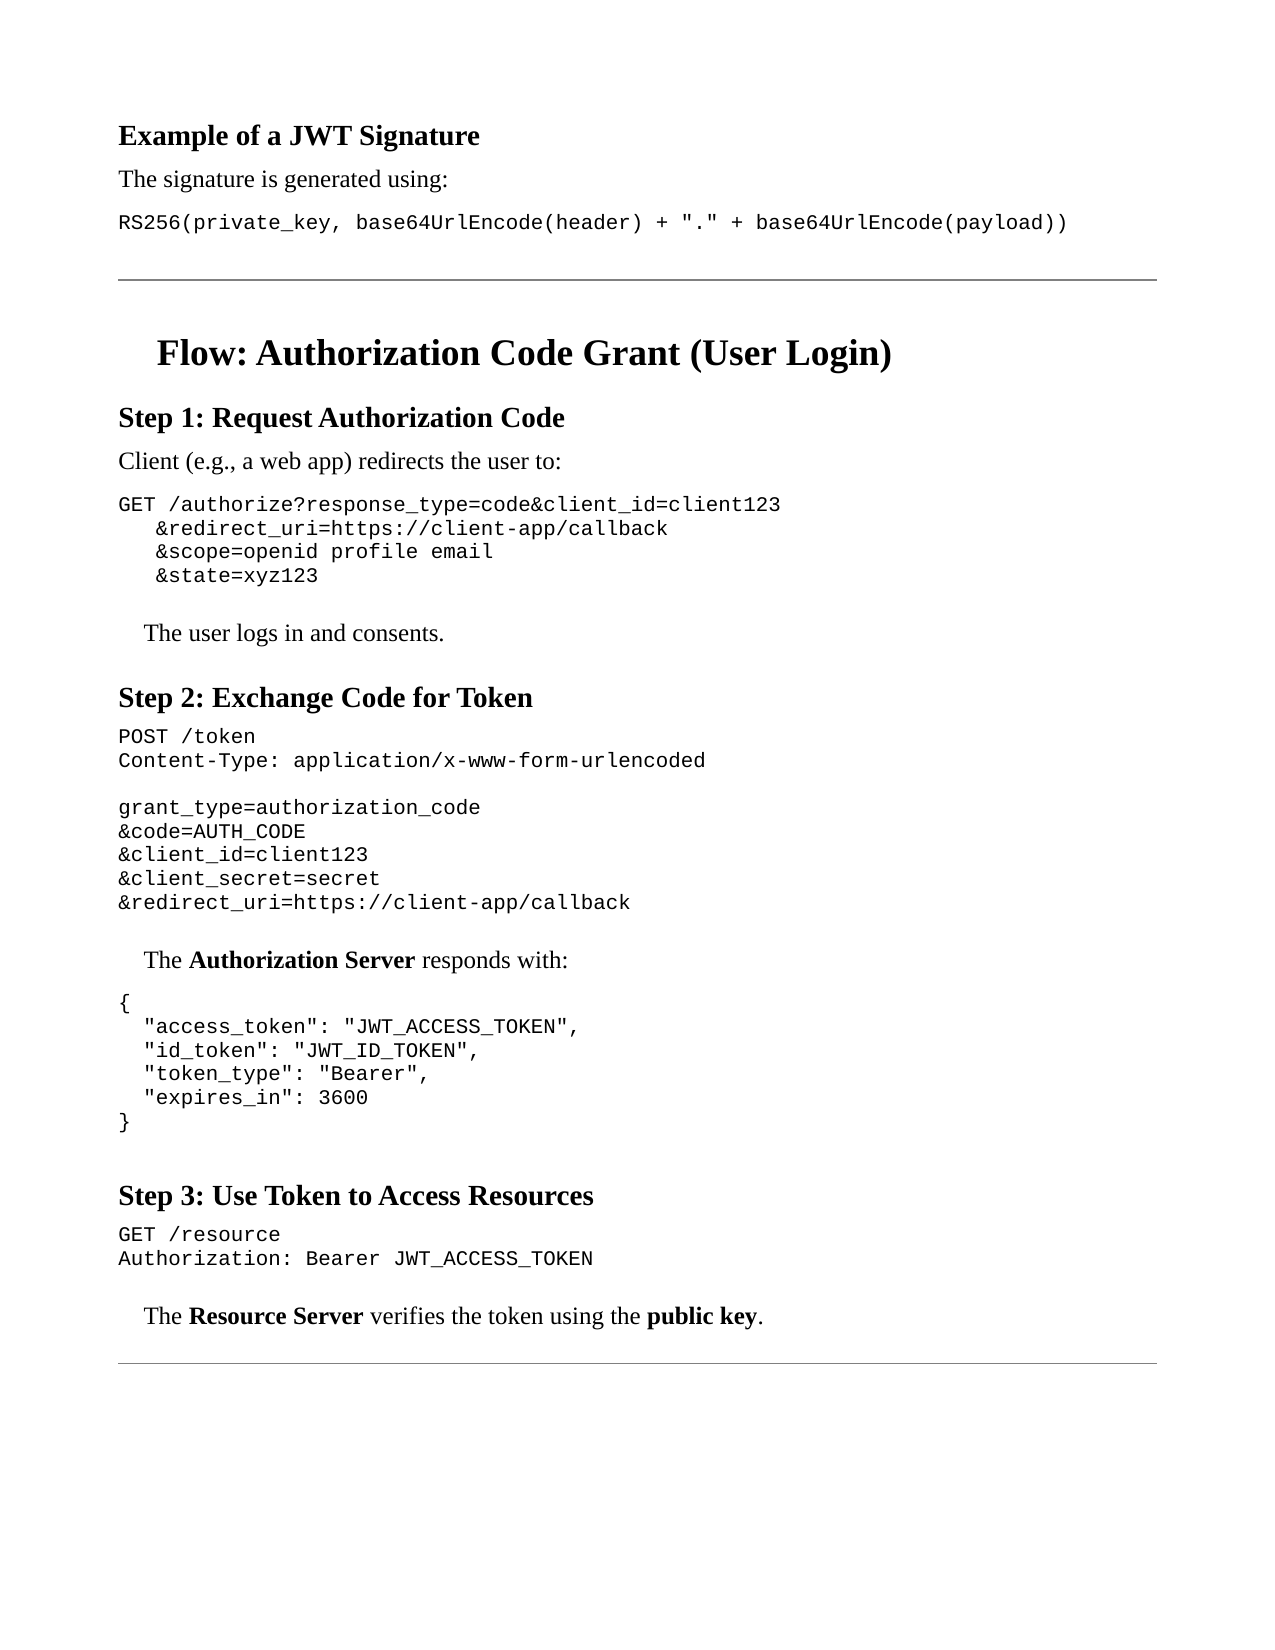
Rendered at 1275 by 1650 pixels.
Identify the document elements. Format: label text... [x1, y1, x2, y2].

text &redirect_uri=https://client-app/callback [118, 892, 1157, 915]
text 🔹 The Resource Server verifies the token using the public key. [118, 1301, 1157, 1330]
text Content-Type: application/x-www-form-urlencoded [118, 750, 1157, 773]
text &state=xyz123 [118, 565, 1157, 588]
text { [118, 992, 1157, 1016]
text POST /token [118, 726, 1157, 750]
text 🔹 The Authorization Server responds with: [118, 945, 1157, 973]
text "id_token": "JWT_ID_TOKEN", [118, 1040, 1157, 1063]
subtitle Example of a JWT Signature [118, 118, 1157, 152]
text &scope=openid profile email [118, 541, 1157, 565]
text 🔹 The user logs in and consents. [118, 618, 1157, 647]
text &redirect_uri=https://client-app/callback [118, 517, 1157, 541]
text Client (e.g., a web app) redirects the user to: [118, 446, 1157, 475]
subtitle Step 3: Use Token to Access Resources [118, 1178, 1157, 1212]
text grant_type=authorization_code [118, 797, 1157, 821]
text GET /authorize?response_type=code&client_id=client123 [118, 494, 1157, 517]
text "token_type": "Bearer", [118, 1063, 1157, 1087]
text The signature is generated using: [118, 164, 1157, 193]
text "access_token": "JWT_ACCESS_TOKEN", [118, 1016, 1157, 1040]
text Authorization: Bearer JWT_ACCESS_TOKEN [118, 1248, 1157, 1272]
subtitle Step 1: Request Authorization Code [118, 400, 1157, 434]
text GET /resource [118, 1224, 1157, 1248]
text &client_secret=secret [118, 868, 1157, 892]
text &code=AUTH_CODE [118, 821, 1157, 844]
subtitle 🔹 Flow: Authorization Code Grant (User Login) [118, 330, 1157, 373]
text } [118, 1111, 1157, 1134]
subtitle Step 2: Exchange Code for Token [118, 680, 1157, 714]
text &client_id=client123 [118, 844, 1157, 868]
text RS256(private_key, base64UrlEncode(header) + "." + base64UrlEncode(payload)) [118, 212, 1157, 235]
text "expires_in": 3600 [118, 1087, 1157, 1111]
